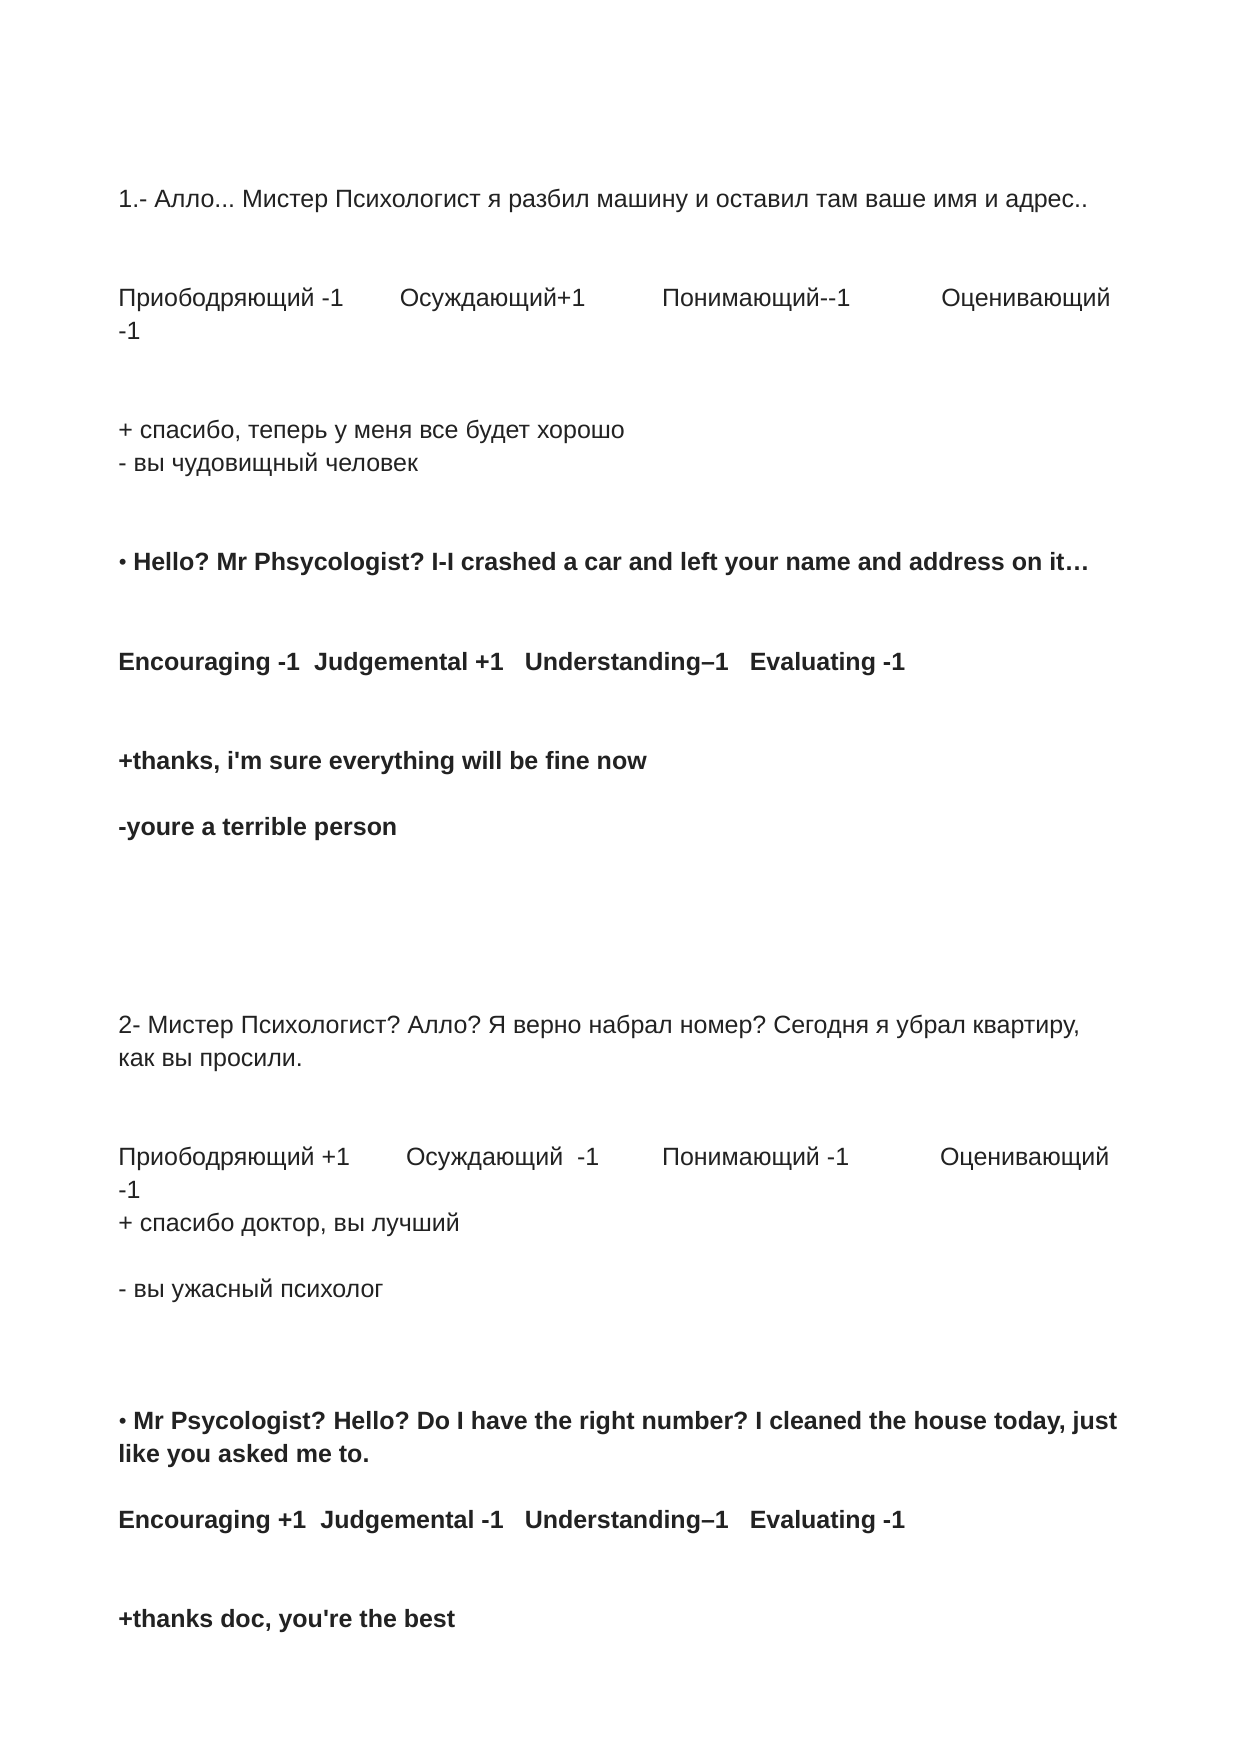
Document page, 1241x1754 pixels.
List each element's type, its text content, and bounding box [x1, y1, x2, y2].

text 1.- Алло... Мистер Психологист я разбил машину и оставил там ваше имя и адрес.. Приободряющий -1 Осуждающий+1 Понимающий--1 Оценивающий -1 + спасибо, теперь у меня все будет хорошо - вы чудовищный человек • Hello? Mr Phsycologist? I-I crashed a car and left your name and address on it… Encouraging -1 Judgemental +1 Understanding–1 Evaluating -1 +thanks, i'm sure everything will be fine now -youre a terrible person 2- Мистер Психологист? Алло? Я верно набрал номер? Сегодня я убрал квартиру, как вы просили. Приободряющий +1 Осуждающий -1 Понимающий -1 Оценивающий -1 + спасибо доктор, вы лучший - вы ужасный психолог • Mr Psycologist? Hello? Do I have the right number? I cleaned the house today, just like you asked me to. Encouraging +1 Judgemental -1 Understanding–1 Evaluating -1 +thanks doc, you're the best [118, 118, 1122, 1633]
